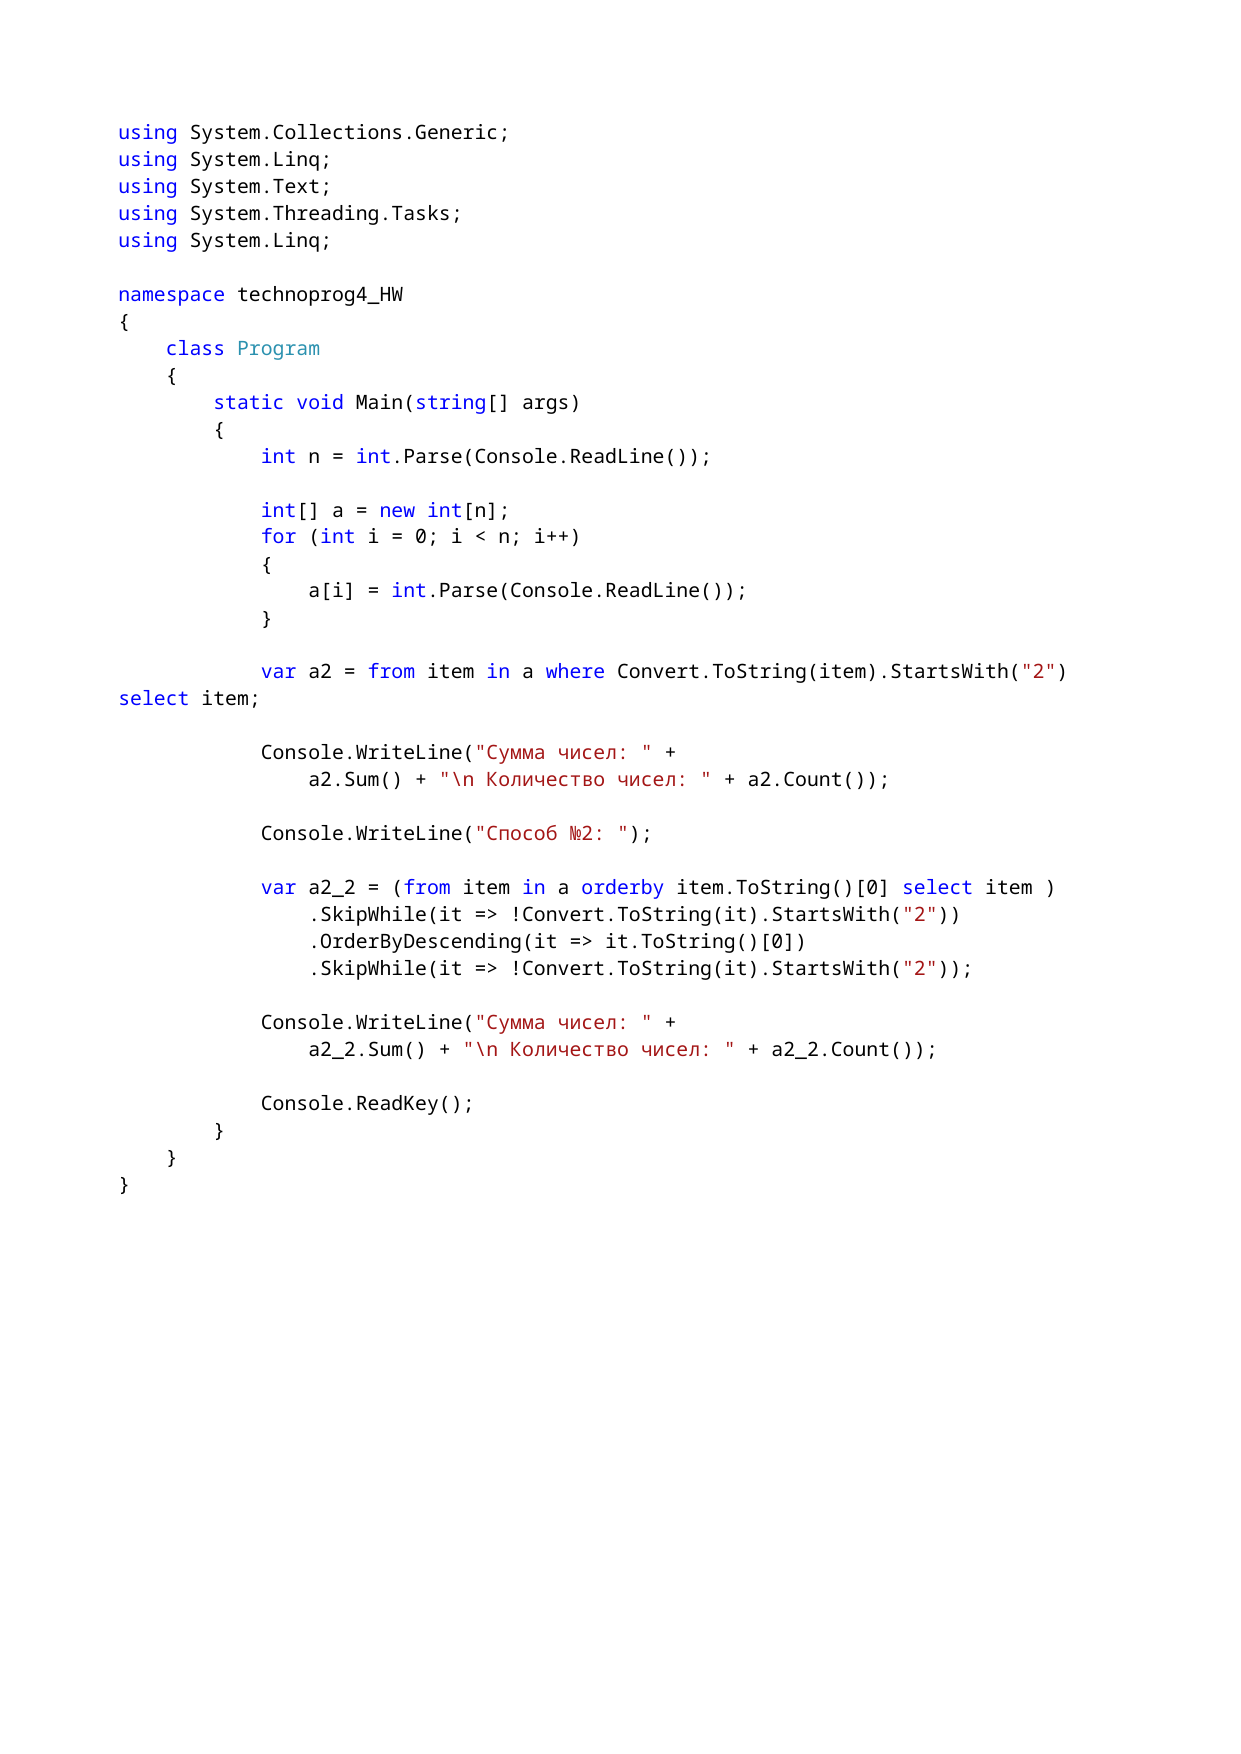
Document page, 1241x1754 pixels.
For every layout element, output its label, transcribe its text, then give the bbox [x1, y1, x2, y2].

text int n = int.Parse(Console.ReadLine()); [118, 442, 1122, 469]
text } [118, 1170, 1122, 1197]
text a[i] = int.Parse(Console.ReadLine()); [118, 577, 1122, 604]
text .SkipWhile(it => !Convert.ToString(it).StartsWith("2")); [118, 954, 1122, 981]
text .OrderByDescending(it => it.ToString()[0]) [118, 927, 1122, 954]
text } [118, 604, 1122, 631]
text Console.ReadKey(); [118, 1089, 1122, 1116]
text namespace technoprog4_HW [118, 280, 1122, 307]
text { [118, 361, 1122, 388]
text Console.WriteLine("Сумма чисел: " + [118, 739, 1122, 766]
text } [118, 1143, 1122, 1170]
text using System.Linq; [118, 226, 1122, 253]
text using System.Linq; [118, 145, 1122, 172]
text { [118, 415, 1122, 442]
text using System.Collections.Generic; [118, 118, 1122, 145]
text Console.WriteLine("Сумма чисел: " + [118, 1008, 1122, 1035]
text using System.Text; [118, 172, 1122, 199]
text class Program [118, 334, 1122, 361]
text .SkipWhile(it => !Convert.ToString(it).StartsWith("2")) [118, 901, 1122, 927]
text { [118, 307, 1122, 334]
text var a2_2 = (from item in a orderby item.ToString()[0] select item ) [118, 873, 1122, 901]
text int[] a = new int[n]; [118, 496, 1122, 523]
text a2_2.Sum() + "\n Количество чисел: " + a2_2.Count()); [118, 1035, 1122, 1062]
text for (int i = 0; i < n; i++) [118, 523, 1122, 550]
text Console.WriteLine("Способ №2: "); [118, 819, 1122, 847]
text var a2 = from item in a where Convert.ToString(item).StartsWith("2") select item; [118, 658, 1122, 712]
text } [118, 1116, 1122, 1143]
text a2.Sum() + "\n Количество чисел: " + a2.Count()); [118, 766, 1122, 793]
text using System.Threading.Tasks; [118, 199, 1122, 226]
text { [118, 550, 1122, 577]
text static void Main(string[] args) [118, 388, 1122, 415]
